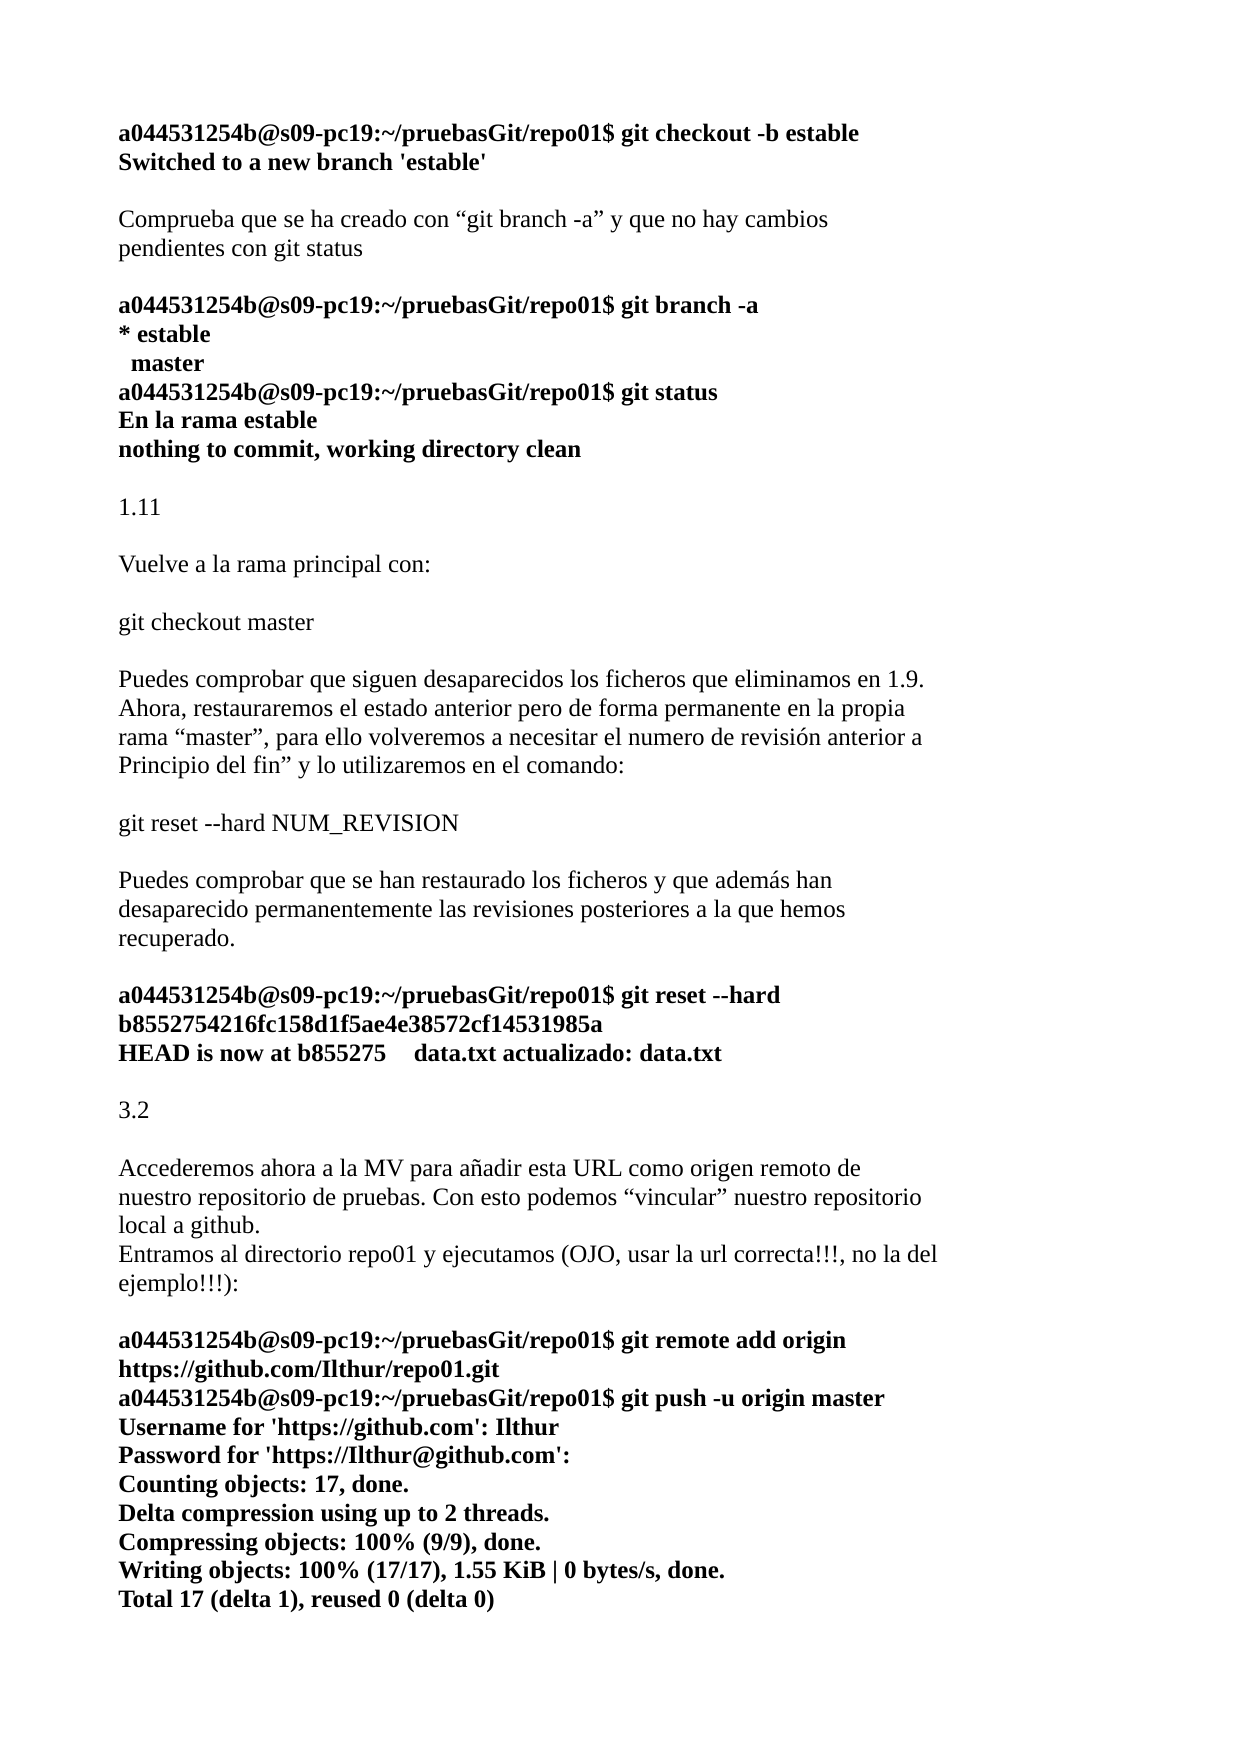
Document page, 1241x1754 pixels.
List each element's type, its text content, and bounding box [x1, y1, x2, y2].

text Comprueba que se ha creado con “git branch -a” y que no hay cambios [118, 204, 1122, 233]
text a044531254b@s09-pc19:~/pruebasGit/repo01$ git remote add origin https://github.com/Ilthur/repo01.git [118, 1326, 1122, 1383]
text local a github. [118, 1211, 1122, 1239]
text desaparecido permanentemente las revisiones posteriores a la que hemos [118, 894, 1122, 923]
text Compressing objects: 100% (9/9), done. [118, 1527, 1122, 1556]
text Ahora, restauraremos el estado anterior pero de forma permanente en la propia [118, 693, 1122, 722]
text nuestro repositorio de pruebas. Con esto podemos “vincular” nuestro repositorio [118, 1182, 1122, 1211]
text a044531254b@s09-pc19:~/pruebasGit/repo01$ git reset --hard b8552754216fc158d1f5ae4e38572cf14531985a [118, 981, 1122, 1038]
text En la rama estable [118, 406, 1122, 434]
text nothing to commit, working directory clean [118, 434, 1122, 463]
text ejemplo!!!): [118, 1268, 1122, 1297]
text Writing objects: 100% (17/17), 1.55 KiB | 0 bytes/s, done. [118, 1556, 1122, 1584]
text 3.2 [118, 1096, 1122, 1124]
text Puedes comprobar que siguen desaparecidos los ficheros que eliminamos en 1.9. [118, 664, 1122, 693]
text Delta compression using up to 2 threads. [118, 1498, 1122, 1527]
text Accederemos ahora a la MV para añadir esta URL como origen remoto de [118, 1153, 1122, 1182]
text Entramos al directorio repo01 y ejecutamos (OJO, usar la url correcta!!!, no la del [118, 1239, 1122, 1268]
text * estable [118, 319, 1122, 348]
text Counting objects: 17, done. [118, 1469, 1122, 1498]
text Principio del fin” y lo utilizaremos en el comando: [118, 751, 1122, 779]
text Password for 'https://Ilthur@github.com': [118, 1441, 1122, 1469]
text a044531254b@s09-pc19:~/pruebasGit/repo01$ git branch -a [118, 291, 1122, 319]
text a044531254b@s09-pc19:~/pruebasGit/repo01$ git push -u origin master [118, 1383, 1122, 1412]
text HEAD is now at b855275 data.txt actualizado: data.txt [118, 1038, 1122, 1067]
text a044531254b@s09-pc19:~/pruebasGit/repo01$ git checkout -b estable [118, 118, 1122, 147]
text Vuelve a la rama principal con: [118, 549, 1122, 578]
text git checkout master [118, 607, 1122, 636]
text master [118, 348, 1122, 377]
text git reset --hard NUM_REVISION [118, 808, 1122, 837]
text Switched to a new branch 'estable' [118, 147, 1122, 176]
text Username for 'https://github.com': Ilthur [118, 1412, 1122, 1441]
text a044531254b@s09-pc19:~/pruebasGit/repo01$ git status [118, 377, 1122, 406]
text 1.11 [118, 492, 1122, 521]
text pendientes con git status [118, 233, 1122, 262]
text Total 17 (delta 1), reused 0 (delta 0) [118, 1584, 1122, 1613]
text recuperado. [118, 923, 1122, 952]
text rama “master”, para ello volveremos a necesitar el numero de revisión anterior a [118, 722, 1122, 751]
text Puedes comprobar que se han restaurado los ficheros y que además han [118, 866, 1122, 894]
